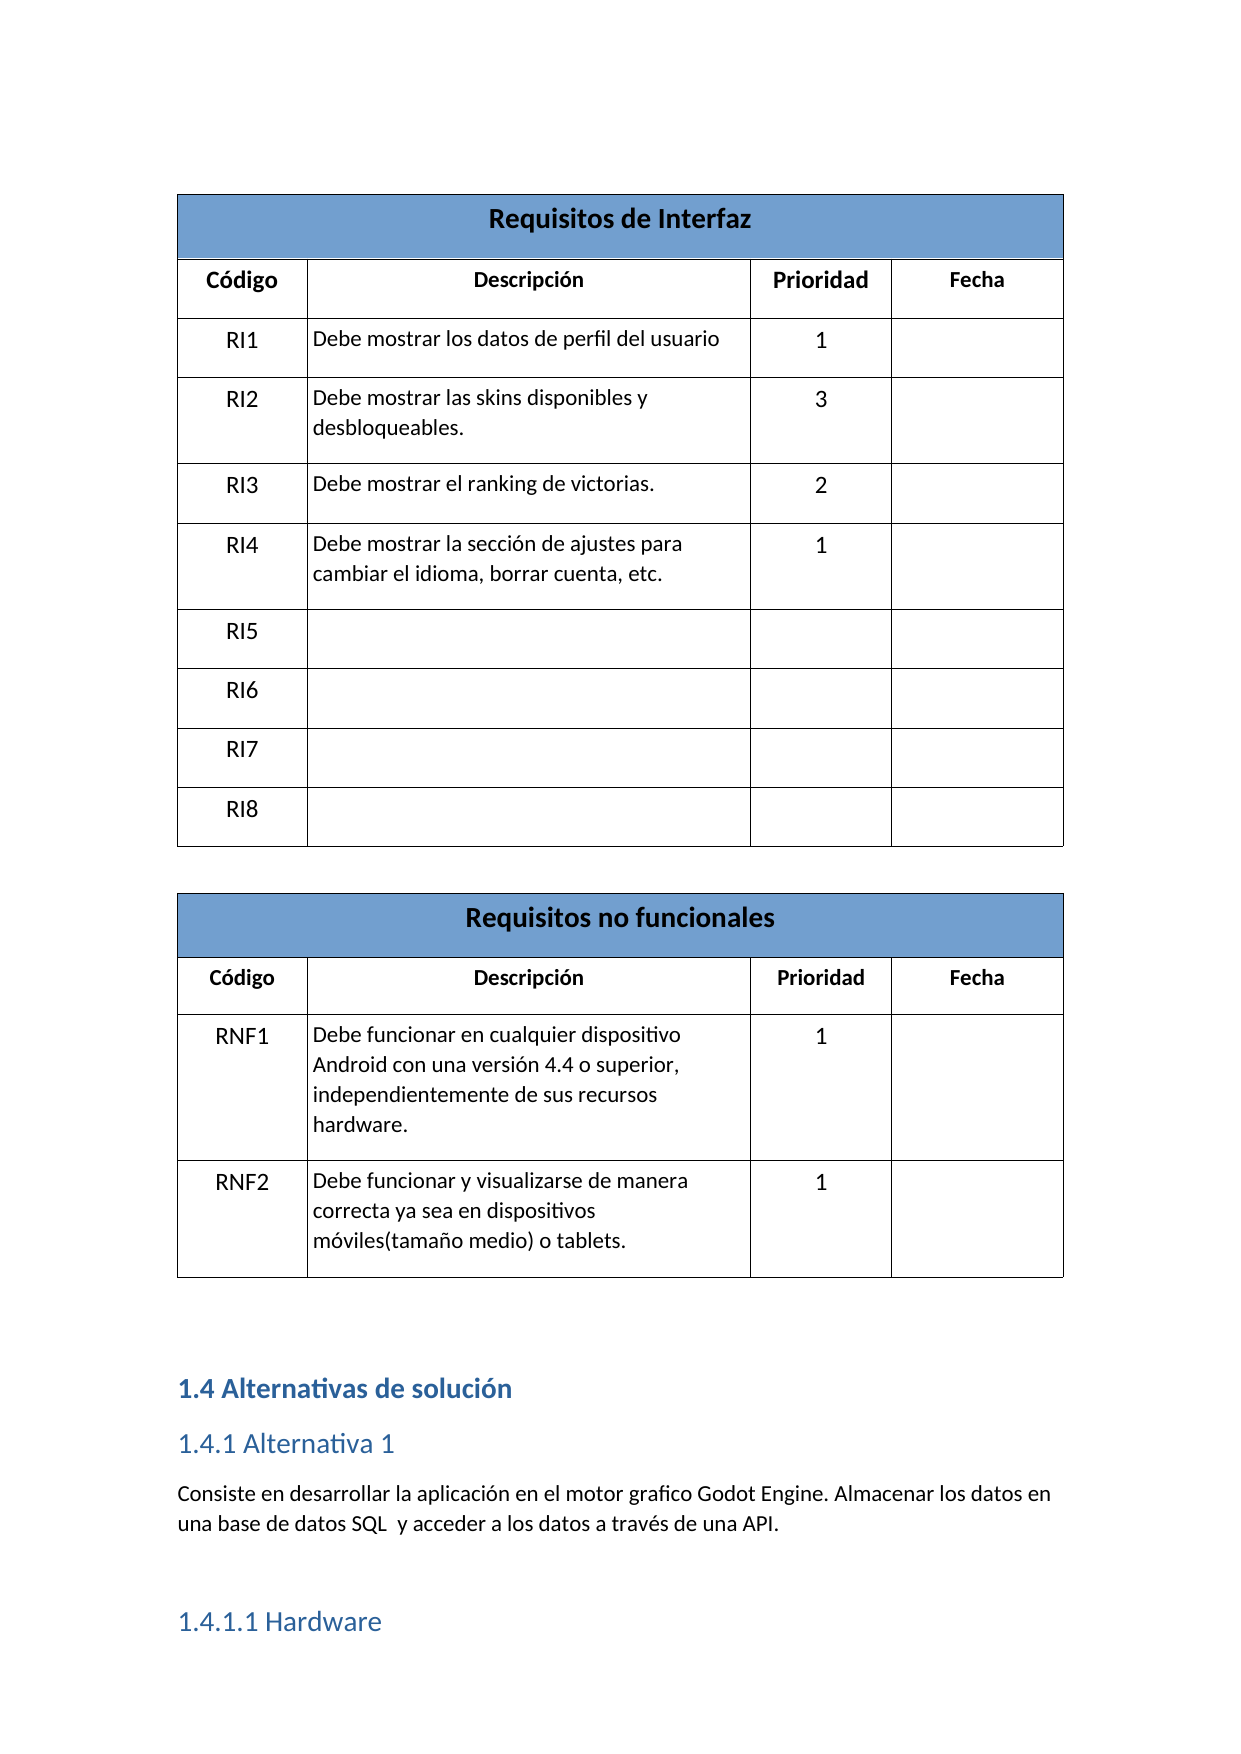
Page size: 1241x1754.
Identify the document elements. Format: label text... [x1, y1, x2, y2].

table_header Requisitos no funcionales [178, 894, 1063, 957]
table_cell Debe mostrar la sección de ajustes para cambiar el idioma, borrar cuenta, etc. [308, 524, 750, 609]
table_cell 1 [751, 1161, 891, 1277]
table_cell 3 [751, 378, 891, 463]
table_cell [892, 1015, 1063, 1160]
table_cell Debe mostrar las skins disponibles y desbloqueables. [308, 378, 750, 463]
table_cell Debe mostrar los datos de perfil del usuario [308, 319, 750, 377]
table_cell [751, 729, 891, 787]
table_cell RI8 [178, 788, 307, 846]
table_cell [308, 669, 750, 727]
text 1.4.1 Alternativa 1 [177, 1425, 1063, 1461]
table_cell Debe mostrar el ranking de victorias. [308, 464, 750, 522]
table_cell 1 [751, 319, 891, 377]
table_cell Debe funcionar y visualizarse de manera correcta ya sea en dispositivos móviles(tamaño medio) o tablets. [308, 1161, 750, 1277]
table_cell [751, 610, 891, 668]
table_cell Prioridad [751, 958, 891, 1014]
table_cell [892, 524, 1063, 609]
table_cell RI5 [178, 610, 307, 668]
table_cell [892, 729, 1063, 787]
table_cell [308, 610, 750, 668]
table_cell Fecha [892, 958, 1063, 1014]
table_cell RI3 [178, 464, 307, 522]
table_cell Código [178, 260, 307, 318]
table_cell [892, 378, 1063, 463]
text 1.4.1.1 Hardware [177, 1603, 1063, 1638]
table_cell RNF2 [178, 1161, 307, 1277]
table_cell [892, 610, 1063, 668]
table_cell [308, 788, 750, 846]
table_cell 2 [751, 464, 891, 522]
table_cell Prioridad [751, 260, 891, 318]
table_cell [892, 788, 1063, 846]
text Consiste en desarrollar la aplicación en el motor grafico Godot Engine. Almacenar los datos en una base de datos SQL y acceder a los datos a través de una API. [177, 1479, 1063, 1537]
table_cell 1 [751, 524, 891, 609]
table_cell [892, 464, 1063, 522]
table_header Requisitos de Interfaz [178, 195, 1063, 258]
table_cell Descripción [308, 260, 750, 318]
table_cell RI4 [178, 524, 307, 609]
text 1.4 Alternativas de solución [177, 1370, 1063, 1406]
table_cell Fecha [892, 260, 1063, 318]
table_cell RI7 [178, 729, 307, 787]
table_cell Debe funcionar en cualquier dispositivo Android con una versión 4.4 o superior, independientemente de sus recursos hardware. [308, 1015, 750, 1160]
table_cell [892, 1161, 1063, 1277]
table_cell RI6 [178, 669, 307, 727]
table_cell [751, 788, 891, 846]
table_cell 1 [751, 1015, 891, 1160]
table_cell RI2 [178, 378, 307, 463]
table_cell [751, 669, 891, 727]
table_cell [308, 729, 750, 787]
table_cell RNF1 [178, 1015, 307, 1160]
table_cell [892, 319, 1063, 377]
table_cell RI1 [178, 319, 307, 377]
table_cell Descripción [308, 958, 750, 1014]
table_cell [892, 669, 1063, 727]
table_cell Código [178, 958, 307, 1014]
